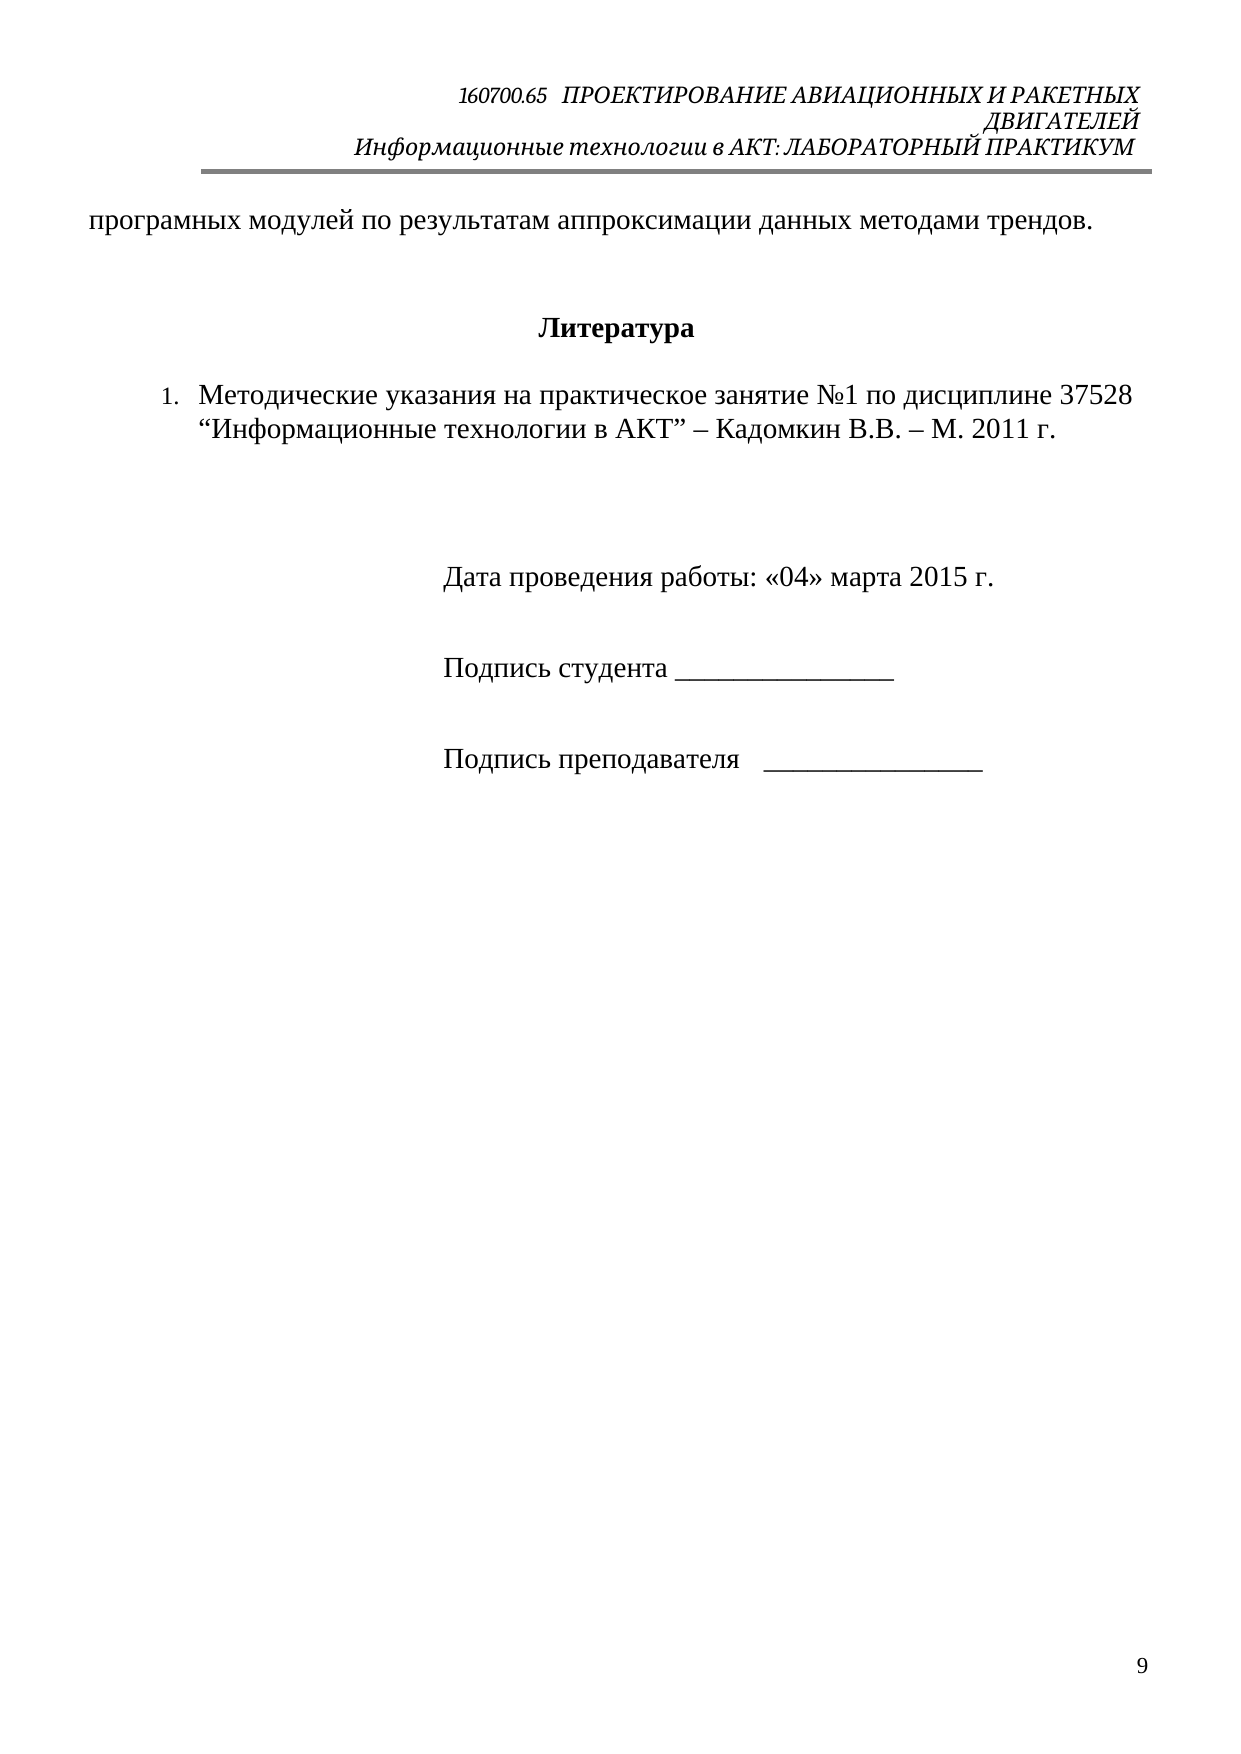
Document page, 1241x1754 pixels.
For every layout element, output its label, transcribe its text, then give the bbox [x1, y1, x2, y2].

text програмных модулей по результатам аппроксимации данных методами трендов. [89, 202, 1157, 236]
list Методические указания на практическое занятие №1 по дисциплине 37528 “Информационные технологии в АКТ” – Кадомкин В.В. – М. 2011 г. [161, 377, 1152, 444]
text Дата проведения работы: «04» марта 2015 г. [443, 559, 1157, 593]
text Подпись преподавателя _______________ [443, 742, 1157, 775]
text Подпись студента _______________ [443, 651, 1157, 684]
text Литература [89, 310, 1152, 344]
